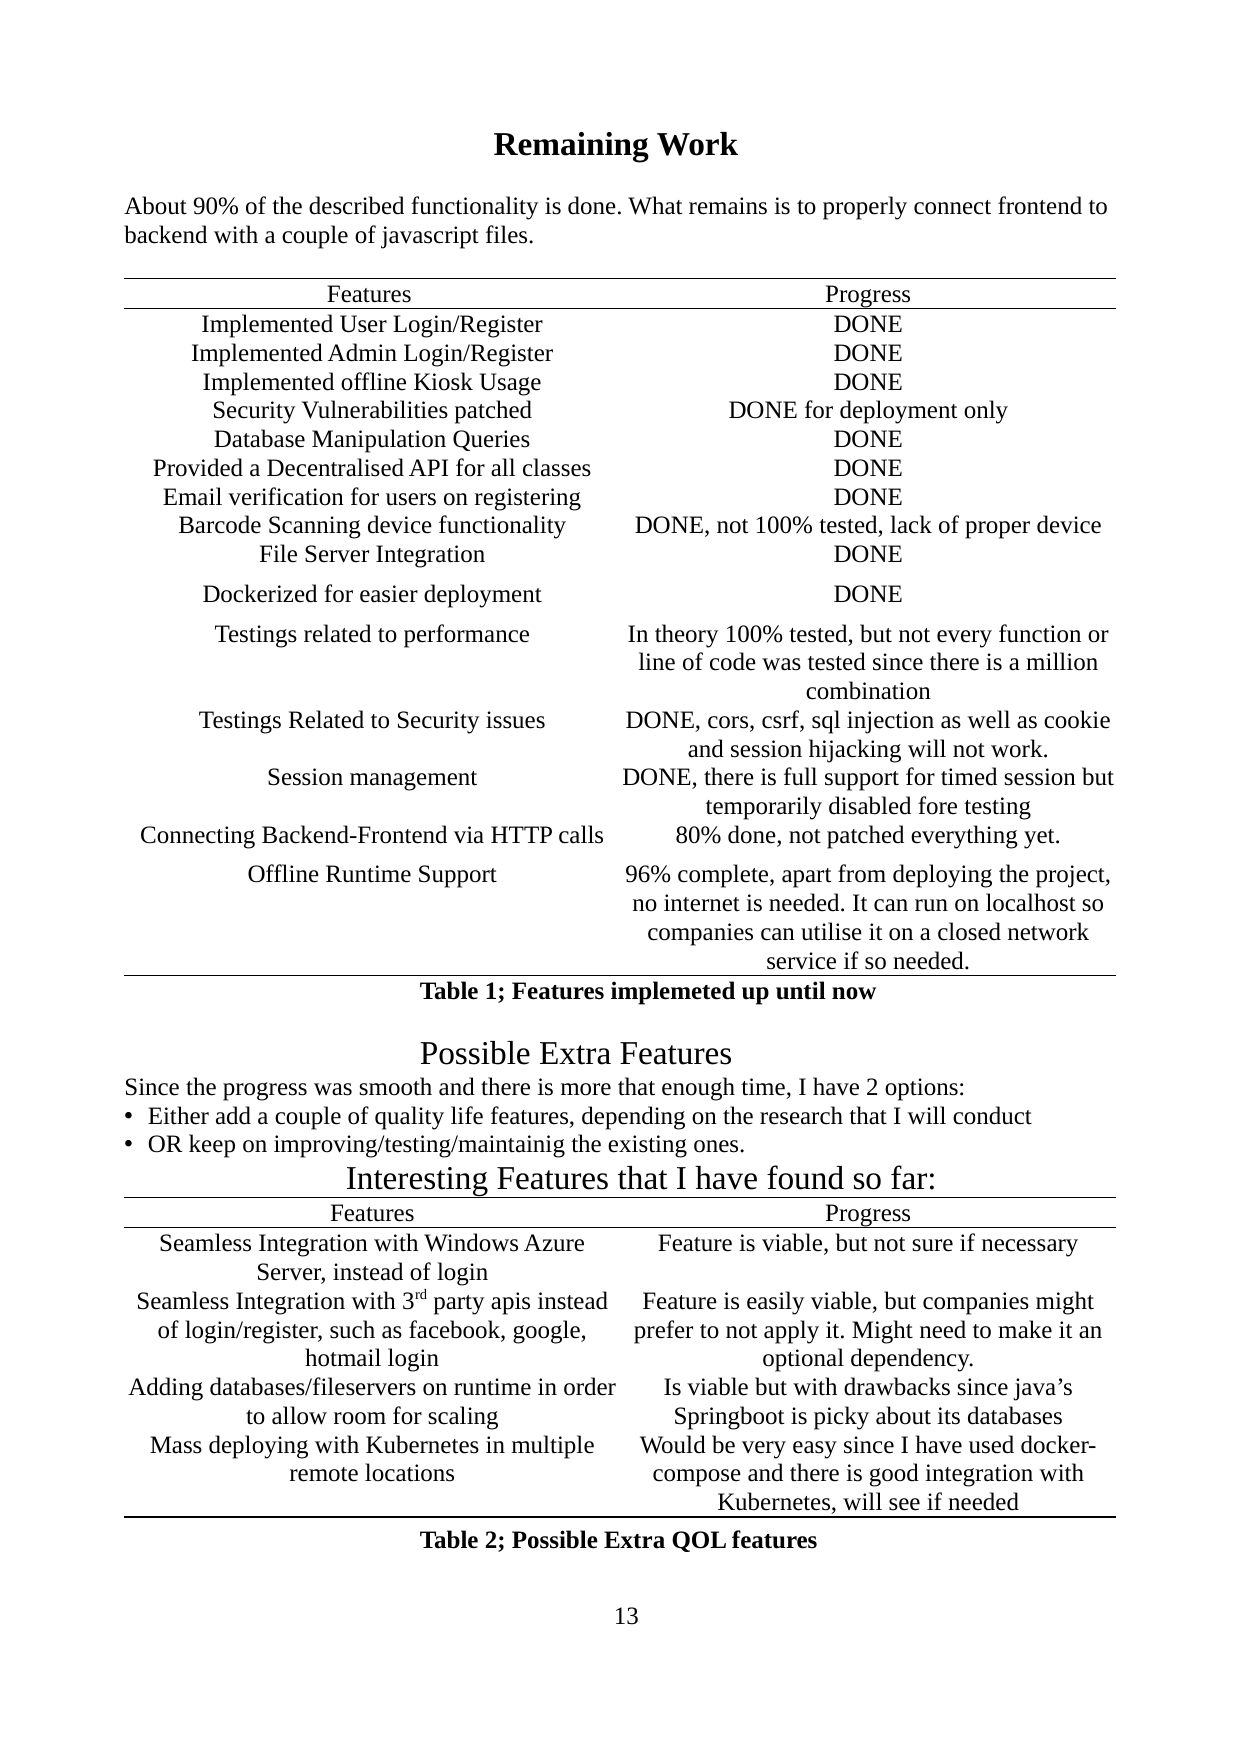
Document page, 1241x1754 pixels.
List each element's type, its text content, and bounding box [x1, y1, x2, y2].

table_cell Connecting Backend-Frontend via HTTP calls [124, 820, 620, 859]
text Table 2; Possible Extra QOL features [124, 1518, 1116, 1556]
table_cell Seamless Integration with Windows Azure Server, instead of login [124, 1228, 620, 1286]
table_cell 96% complete, apart from deploying the project, no internet is needed. It can run on localhost so companies can utilise it on a closed network service if so needed. [620, 860, 1116, 974]
table_cell DONE [620, 424, 1116, 453]
table_cell Testings related to performance [124, 619, 620, 705]
table_cell Session management [124, 763, 620, 820]
table_cell DONE [620, 338, 1116, 367]
table_cell 80% done, not patched everything yet. [620, 820, 1116, 859]
table_cell Adding databases/fileservers on runtime in order to allow room for scaling [124, 1372, 620, 1430]
table_cell Feature is viable, but not sure if necessary [620, 1228, 1116, 1286]
table_cell Barcode Scanning device functionality [124, 511, 620, 539]
table_cell DONE [620, 539, 1116, 579]
table_cell Would be very easy since I have used docker-compose and there is good integration with Kubernetes, will see if needed [620, 1430, 1116, 1516]
list OR keep on improving/testing/maintainig the existing ones. [124, 1129, 1116, 1158]
table_cell Seamless Integration with 3rd party apis instead of login/register, such as facebook, google, hotmail login [124, 1286, 620, 1372]
table_cell Implemented Admin Login/Register [124, 338, 620, 367]
table_cell Provided a Decentralised API for all classes [124, 453, 620, 482]
table_cell Email verification for users on registering [124, 482, 620, 511]
table_cell Offline Runtime Support [124, 860, 620, 974]
table_cell DONE [620, 453, 1116, 482]
table_cell DONE [620, 482, 1116, 511]
text About 90% of the described functionality is done. What remains is to properly connect frontend to backend with a couple of javascript files. [124, 191, 1116, 249]
table_cell Implemented User Login/Register [124, 309, 620, 338]
text Remaining Work [124, 124, 1116, 162]
table_cell File Server Integration [124, 539, 620, 579]
table_cell Is viable but with drawbacks since java’s Springboot is picky about its databases [620, 1372, 1116, 1430]
table_cell Database Manipulation Queries [124, 424, 620, 453]
table_header Progress [620, 279, 1116, 308]
table_cell DONE, not 100% tested, lack of proper device [620, 511, 1116, 539]
table_header Features [124, 1198, 620, 1227]
table_cell In theory 100% tested, but not every function or line of code was tested since there is a million combination [620, 619, 1116, 705]
table_header Features [124, 279, 620, 308]
list Either add a couple of quality life features, depending on the research that I will conduct [124, 1101, 1116, 1129]
table_header Progress [620, 1198, 1116, 1227]
table_cell DONE [620, 579, 1116, 619]
table_cell Implemented offline Kiosk Usage [124, 367, 620, 396]
table_cell Security Vulnerabilities patched [124, 396, 620, 424]
table_cell Testings Related to Security issues [124, 705, 620, 762]
table_cell DONE [620, 309, 1116, 338]
text Interesting Features that I have found so far: [124, 1158, 1116, 1197]
text Table 1; Features implemeted up until now [124, 976, 1116, 1005]
table_cell Dockerized for easier deployment [124, 579, 620, 619]
table_cell Feature is easily viable, but companies might prefer to not apply it. Might need to make it an optional dependency. [620, 1286, 1116, 1372]
table_cell DONE, cors, csrf, sql injection as well as cookie and session hijacking will not work. [620, 705, 1116, 762]
table_cell DONE [620, 367, 1116, 396]
text Since the progress was smooth and there is more that enough time, I have 2 options: [124, 1072, 1116, 1101]
table_cell Mass deploying with Kubernetes in multiple remote locations [124, 1430, 620, 1516]
text Possible Extra Features [124, 1034, 1116, 1072]
table_cell DONE, there is full support for timed session but temporarily disabled fore testing [620, 763, 1116, 820]
table_cell DONE for deployment only [620, 396, 1116, 424]
